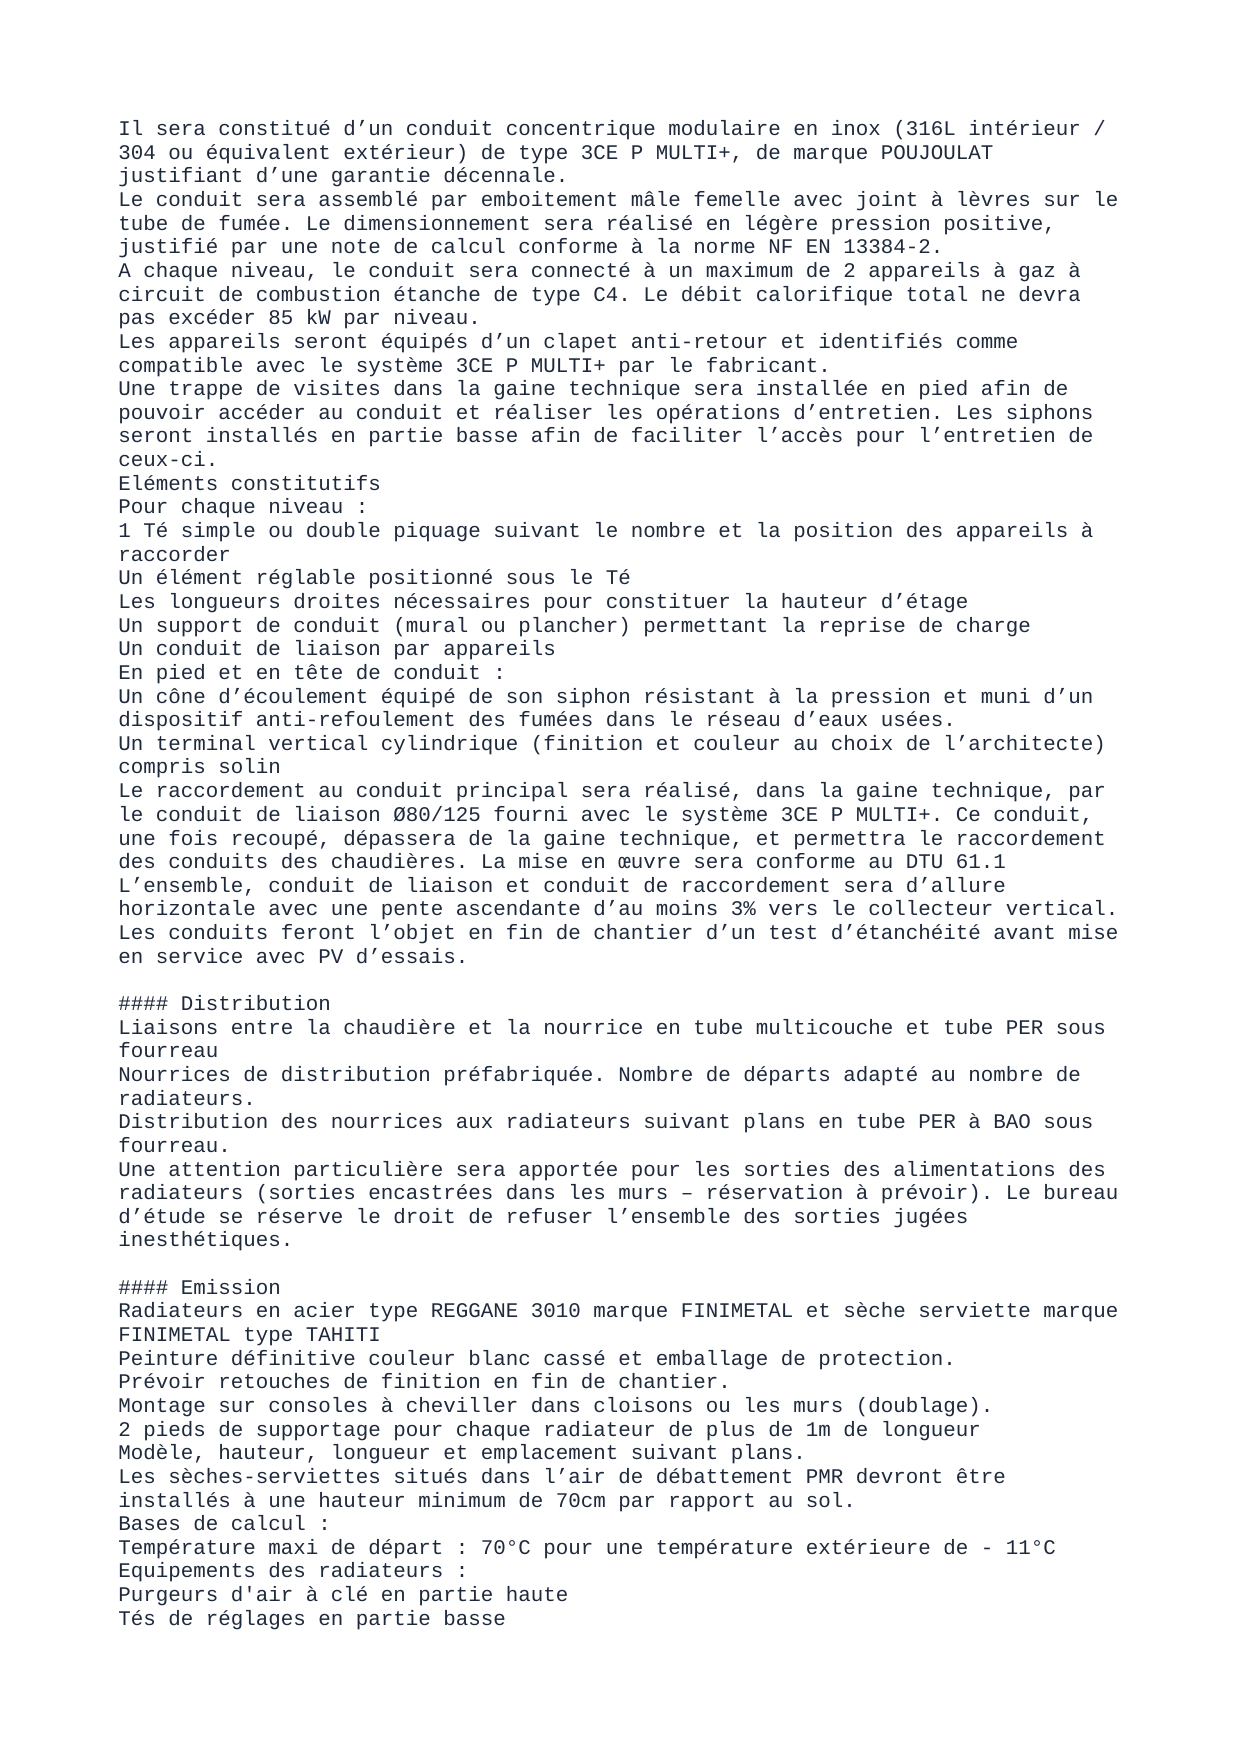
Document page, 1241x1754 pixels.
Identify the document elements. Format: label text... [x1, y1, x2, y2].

text Nourrices de distribution préfabriquée. Nombre de départs adapté au nombre de radiateurs. [118, 1064, 1122, 1111]
text Une trappe de visites dans la gaine technique sera installée en pied afin de pouvoir accéder au conduit et réaliser les opérations d’entretien. Les siphons seront installés en partie basse afin de faciliter l’accès pour l’entretien de ceux-ci. [118, 378, 1122, 473]
text Purgeurs d'air à clé en partie haute [118, 1584, 1122, 1608]
text Une attention particulière sera apportée pour les sorties des alimentations des radiateurs (sorties encastrées dans les murs – réservation à prévoir). Le bureau d’étude se réserve le droit de refuser l’ensemble des sorties jugées inesthétiques. [118, 1158, 1122, 1253]
text Prévoir retouches de finition en fin de chantier. [118, 1371, 1122, 1395]
text Les appareils seront équipés d’un clapet anti-retour et identifiés comme compatible avec le système 3CE P MULTI+ par le fabricant. [118, 331, 1122, 378]
text Les conduits feront l’objet en fin de chantier d’un test d’étanchéité avant mise en service avec PV d’essais. [118, 922, 1122, 969]
text Un conduit de liaison par appareils [118, 638, 1122, 662]
text Montage sur consoles à cheviller dans cloisons ou les murs (doublage). [118, 1395, 1122, 1419]
text #### Distribution [118, 993, 1122, 1017]
text Il sera constitué d’un conduit concentrique modulaire en inox (316L intérieur / 304 ou équivalent extérieur) de type 3CE P MULTI+, de marque POUJOULAT justifiant d’une garantie décennale. [118, 118, 1122, 189]
text Le conduit sera assemblé par emboitement mâle femelle avec joint à lèvres sur le tube de fumée. Le dimensionnement sera réalisé en légère pression positive, justifié par une note de calcul conforme à la norme NF EN 13384-2. [118, 189, 1122, 260]
text Les longueurs droites nécessaires pour constituer la hauteur d’étage [118, 591, 1122, 615]
text Pour chaque niveau : [118, 496, 1122, 520]
text 1 Té simple ou double piquage suivant le nombre et la position des appareils à raccorder [118, 520, 1122, 567]
text Radiateurs en acier type REGGANE 3010 marque FINIMETAL et sèche serviette marque FINIMETAL type TAHITI [118, 1300, 1122, 1348]
text Tés de réglages en partie basse [118, 1608, 1122, 1631]
text Peinture définitive couleur blanc cassé et emballage de protection. [118, 1348, 1122, 1371]
text Bases de calcul : [118, 1513, 1122, 1537]
text L’ensemble, conduit de liaison et conduit de raccordement sera d’allure horizontale avec une pente ascendante d’au moins 3% vers le collecteur vertical. [118, 875, 1122, 922]
text Le raccordement au conduit principal sera réalisé, dans la gaine technique, par le conduit de liaison Ø80/125 fourni avec le système 3CE P MULTI+. Ce conduit, une fois recoupé, dépassera de la gaine technique, et permettra le raccordement des conduits des chaudières. La mise en œuvre sera conforme au DTU 61.1 [118, 780, 1122, 875]
text Un cône d’écoulement équipé de son siphon résistant à la pression et muni d’un dispositif anti-refoulement des fumées dans le réseau d’eaux usées. [118, 686, 1122, 733]
text Modèle, hauteur, longueur et emplacement suivant plans. [118, 1442, 1122, 1466]
text En pied et en tête de conduit : [118, 662, 1122, 686]
text Distribution des nourrices aux radiateurs suivant plans en tube PER à BAO sous fourreau. [118, 1111, 1122, 1158]
text Equipements des radiateurs : [118, 1561, 1122, 1584]
text Température maxi de départ : 70°C pour une température extérieure de - 11°C [118, 1537, 1122, 1561]
text 2 pieds de supportage pour chaque radiateur de plus de 1m de longueur [118, 1419, 1122, 1442]
text Un support de conduit (mural ou plancher) permettant la reprise de charge [118, 615, 1122, 638]
text Un élément réglable positionné sous le Té [118, 567, 1122, 591]
text Un terminal vertical cylindrique (finition et couleur au choix de l’architecte) compris solin [118, 733, 1122, 780]
text #### Emission [118, 1277, 1122, 1300]
text Liaisons entre la chaudière et la nourrice en tube multicouche et tube PER sous fourreau [118, 1017, 1122, 1064]
text A chaque niveau, le conduit sera connecté à un maximum de 2 appareils à gaz à circuit de combustion étanche de type C4. Le débit calorifique total ne devra pas excéder 85 kW par niveau. [118, 260, 1122, 331]
text Eléments constitutifs [118, 473, 1122, 496]
text Les sèches-serviettes situés dans l’air de débattement PMR devront être installés à une hauteur minimum de 70cm par rapport au sol. [118, 1466, 1122, 1513]
